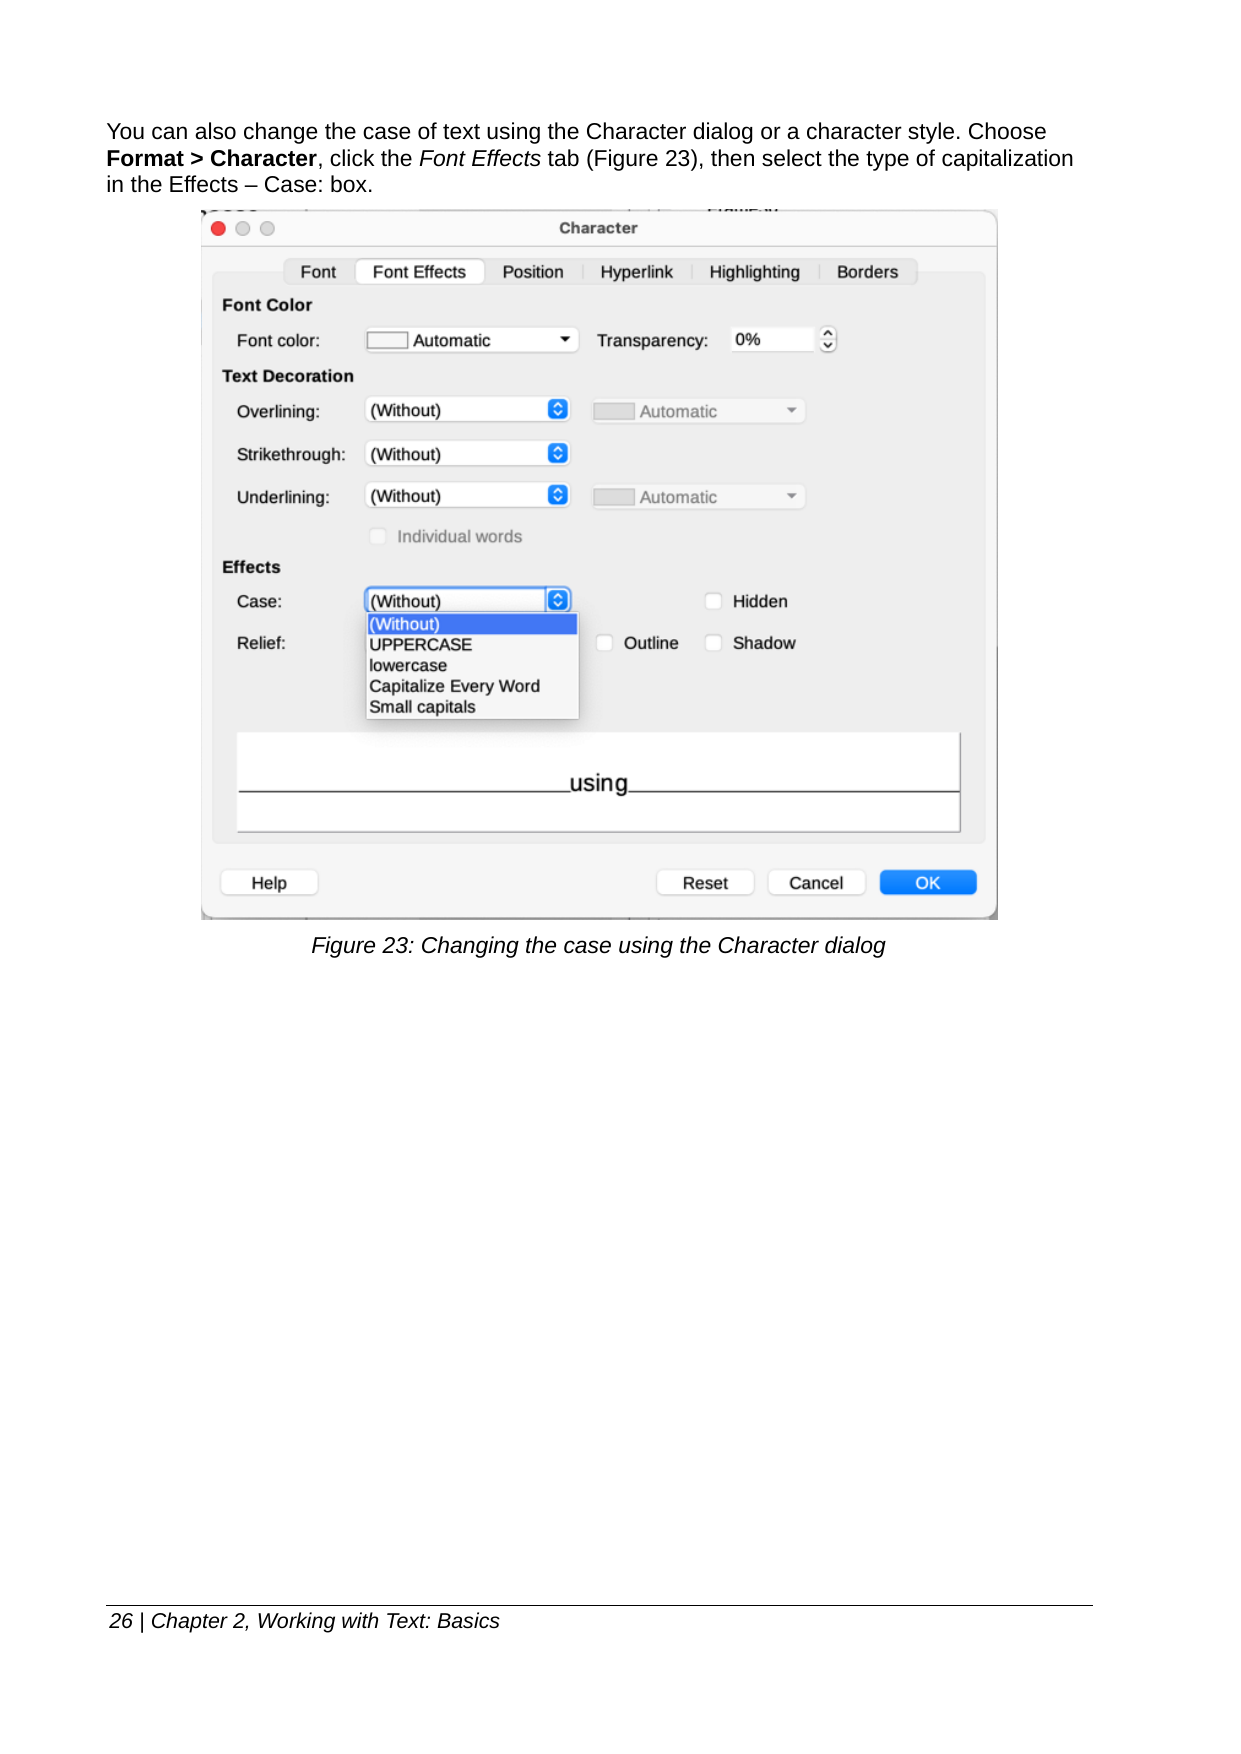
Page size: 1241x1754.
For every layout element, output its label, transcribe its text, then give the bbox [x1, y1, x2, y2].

text You can also change the case of text using the Character dialog or a character style. Choose Format > Character, click the Font Effects tab (Figure 23), then select the type of capitalization in the Effects – Case: box. [106, 118, 1093, 197]
picture [201, 209, 998, 920]
text Figure 23: Changing the case using the Character dialog [197, 932, 1002, 958]
